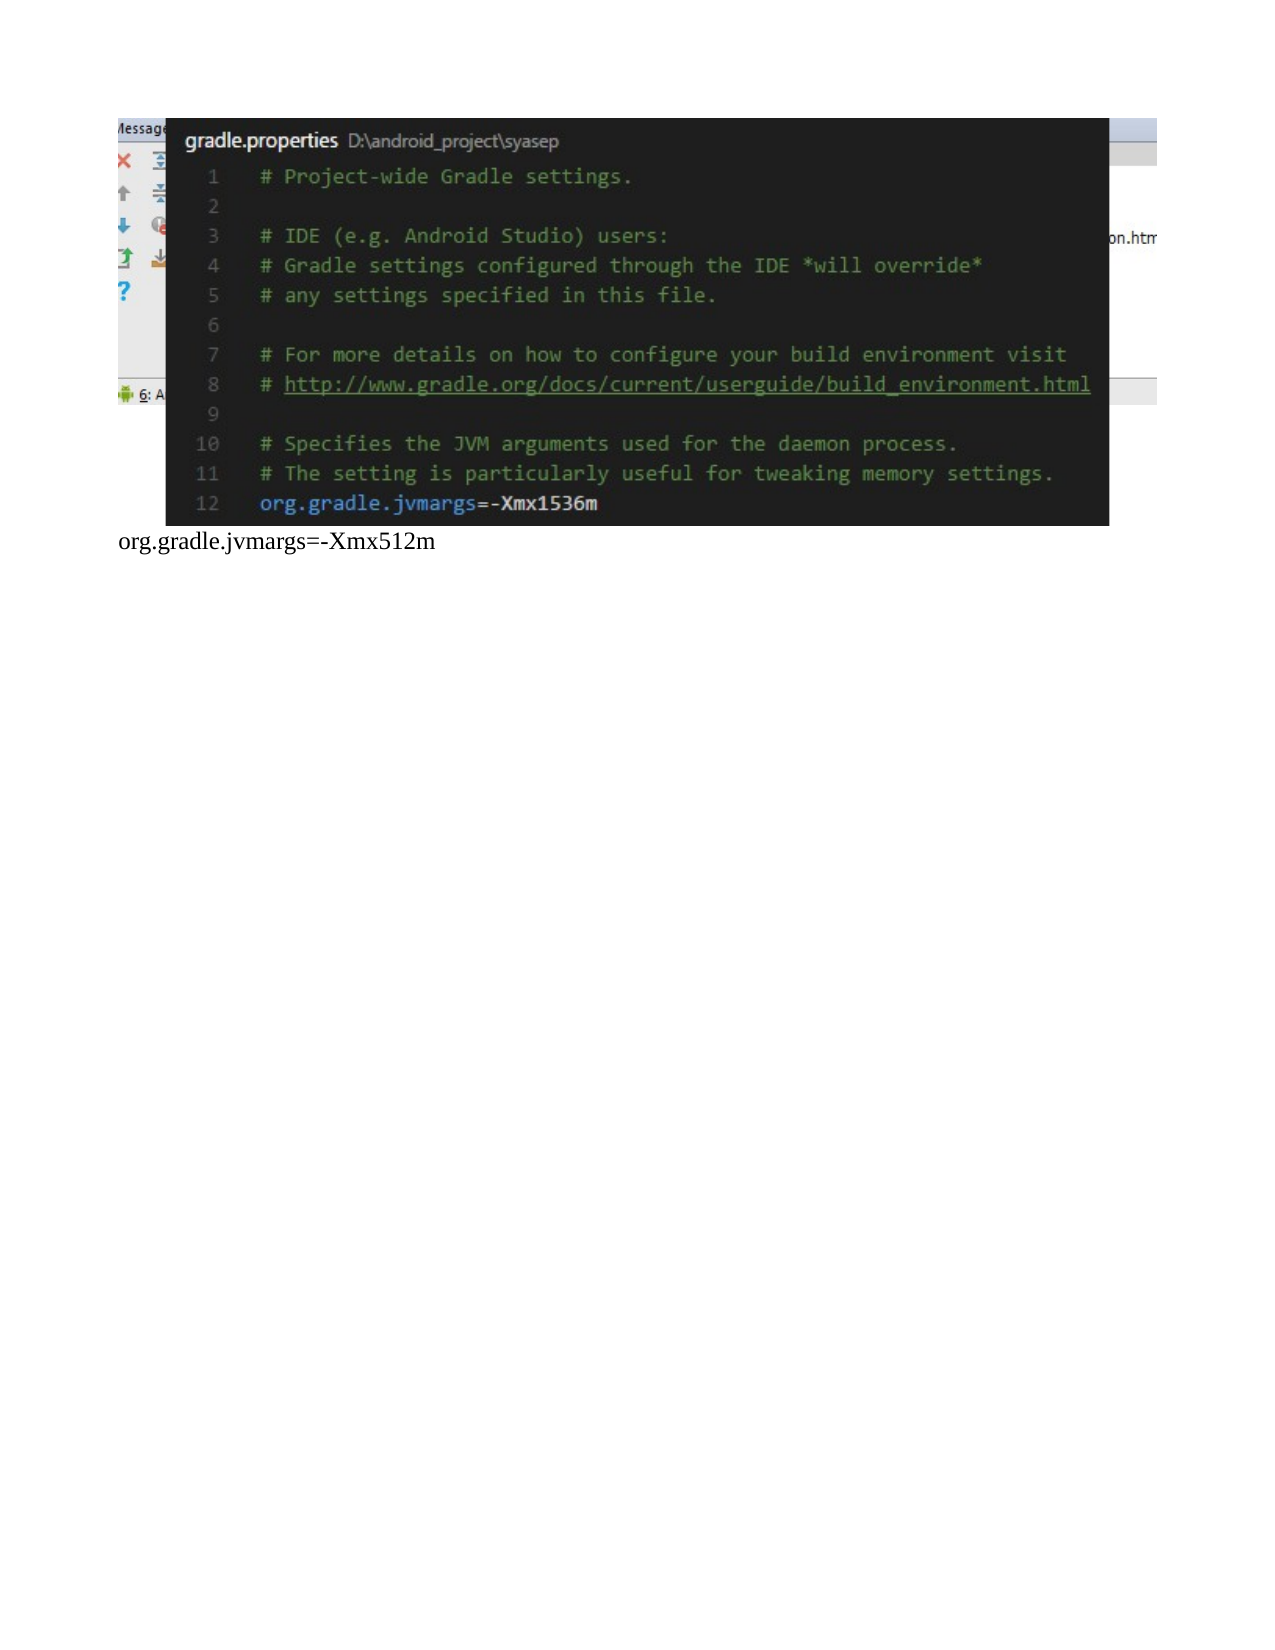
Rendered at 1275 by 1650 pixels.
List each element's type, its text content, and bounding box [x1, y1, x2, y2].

text org.gradle.jvmargs=-Xmx512m [118, 405, 1157, 555]
picture [118, 118, 1157, 526]
